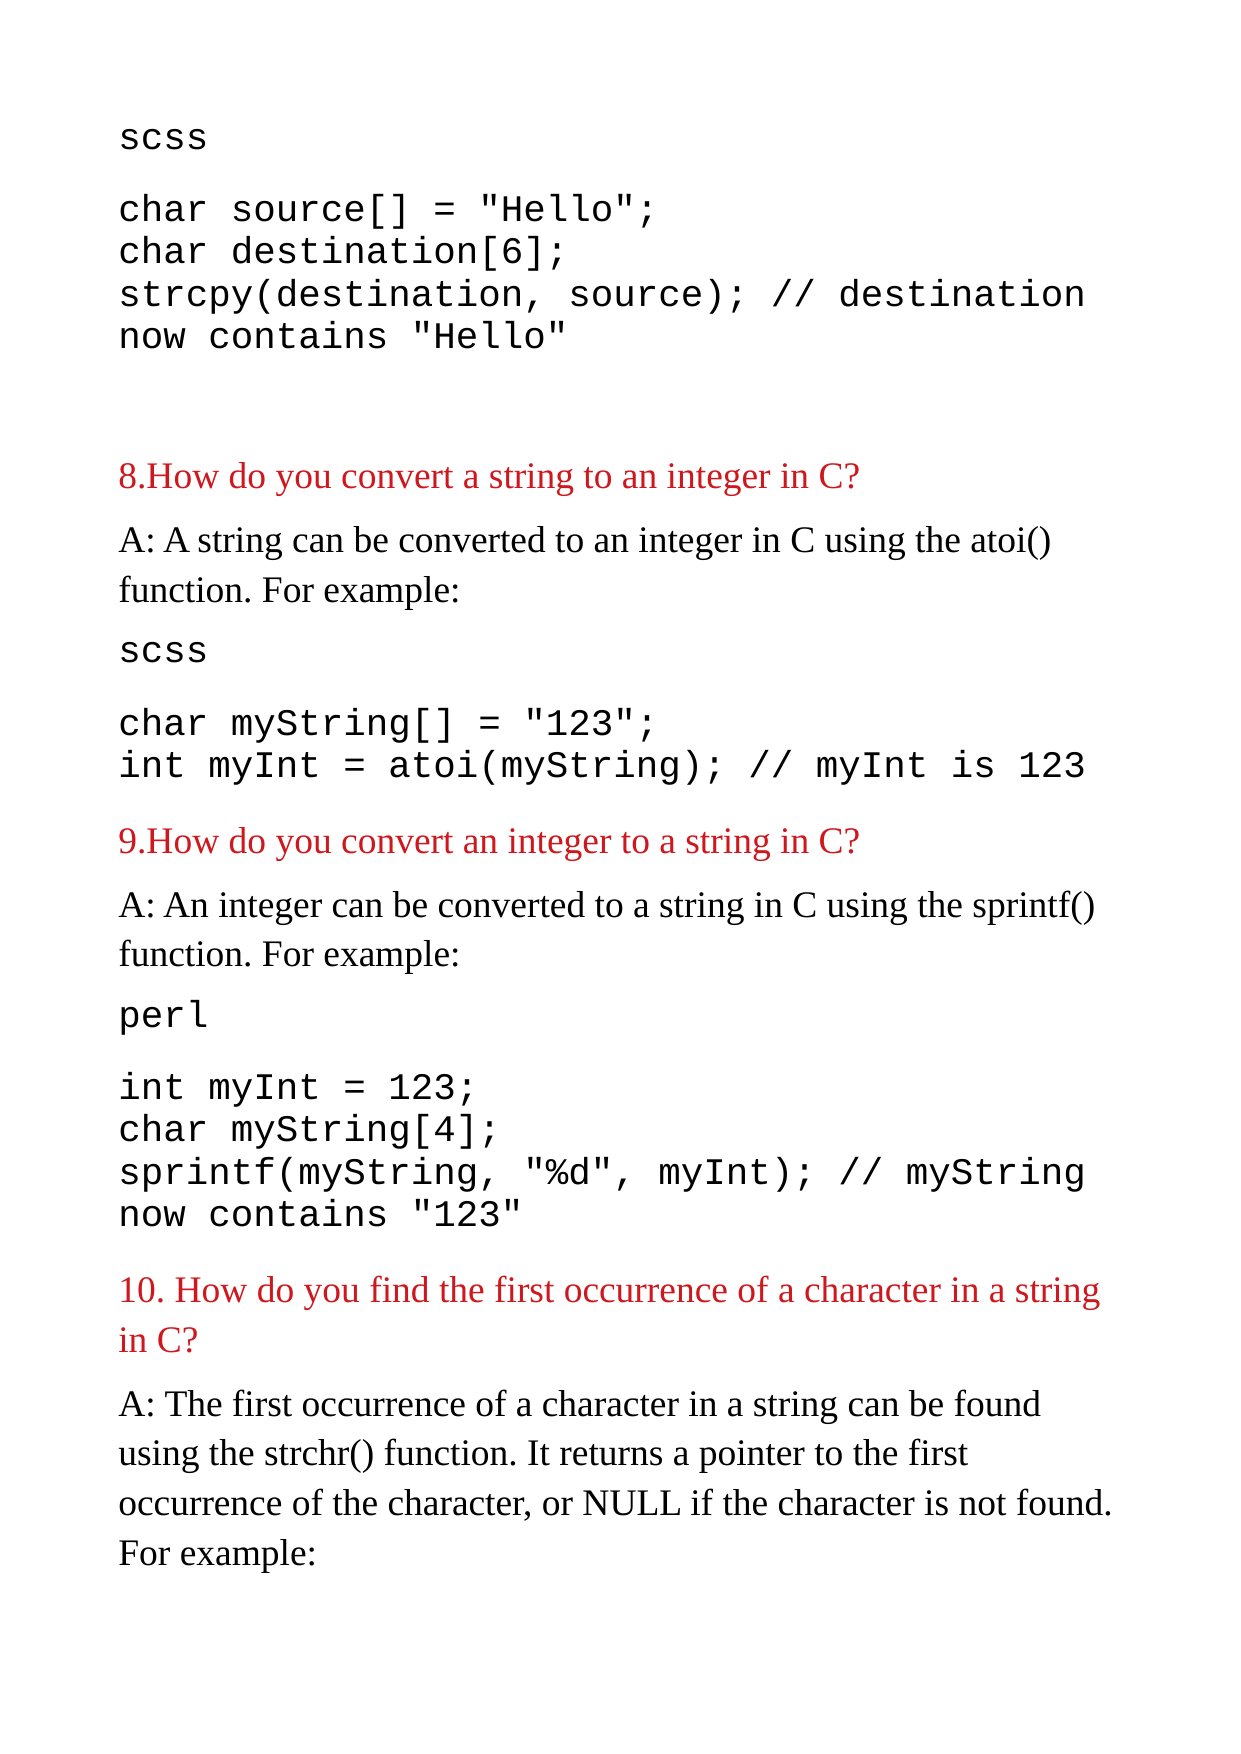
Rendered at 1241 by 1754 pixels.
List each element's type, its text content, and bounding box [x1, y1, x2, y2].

text sprintf(myString, "%d", myInt); // myString now contains "123" [118, 1153, 1122, 1238]
text A: An integer can be converted to a string in C using the sprintf() function. For example: [118, 882, 1122, 975]
text A: The first occurrence of a character in a string can be found using the strchr() function. It returns a pointer to the first occurrence of the character, or NULL if the character is not found. For example: [118, 1381, 1122, 1573]
text char source[] = "Hello"; [118, 190, 1122, 233]
text 10. How do you find the first occurrence of a character in a string in C? [118, 1267, 1122, 1360]
text 8.How do you convert a string to an integer in C? [118, 454, 1122, 497]
text strcpy(destination, source); // destination now contains "Hello" [118, 275, 1122, 360]
text scss [118, 118, 1122, 161]
text perl [118, 996, 1122, 1038]
text A: A string can be converted to an integer in C using the atoi() function. For example: [118, 518, 1122, 611]
text 9.How do you convert an integer to a string in C? [118, 818, 1122, 861]
text int myInt = 123; [118, 1068, 1122, 1111]
text char destination[6]; [118, 233, 1122, 275]
text scss [118, 632, 1122, 674]
text int myInt = atoi(myString); // myInt is 123 [118, 746, 1122, 789]
text char myString[4]; [118, 1111, 1122, 1153]
text char myString[] = "123"; [118, 704, 1122, 746]
